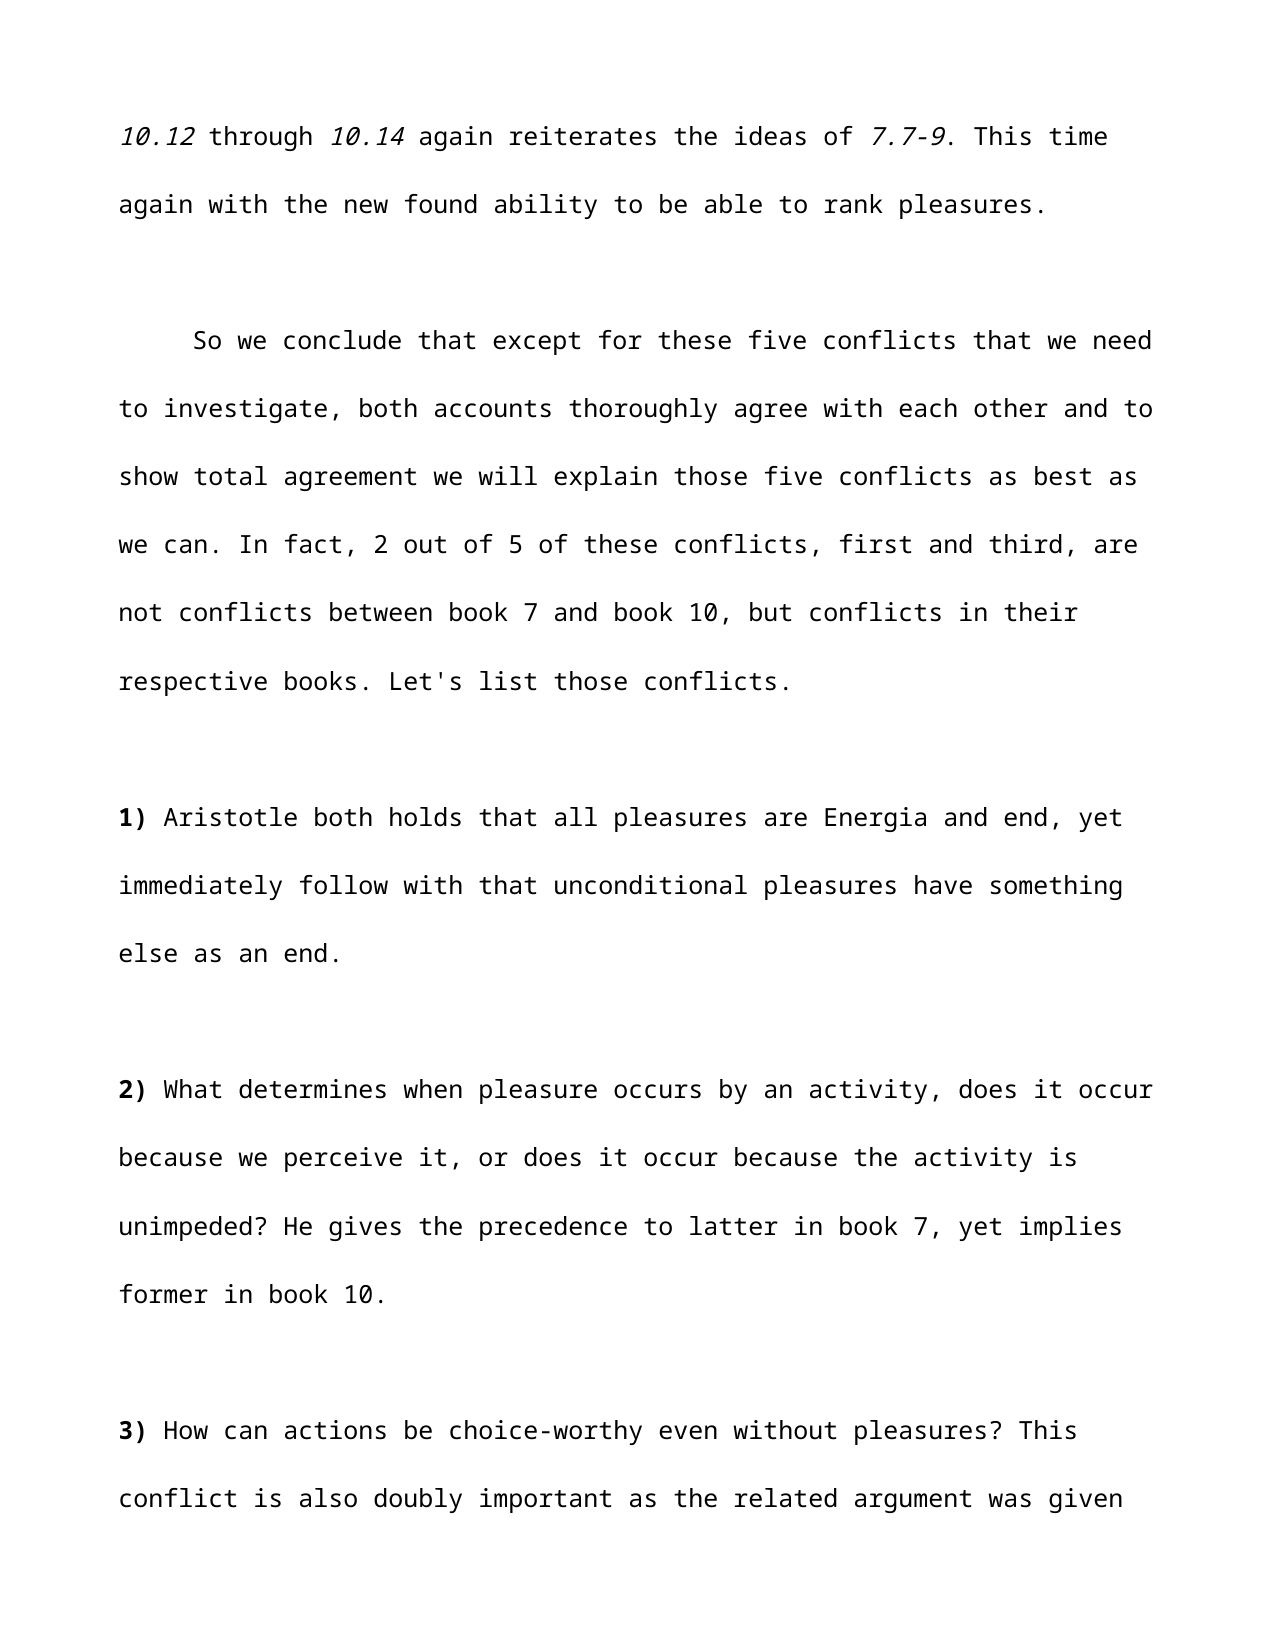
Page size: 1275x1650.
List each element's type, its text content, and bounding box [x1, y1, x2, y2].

text 10.12 through 10.14 again reiterates the ideas of 7.7-9. This time again with the new found ability to be able to rank pleasures. [118, 118, 1157, 220]
text 1) Aristotle both holds that all pleasures are Energia and end, yet immediately follow with that unconditional pleasures have something else as an end. [118, 799, 1157, 970]
text 2) What determines when pleasure occurs by an activity, does it occur because we perceive it, or does it occur because the activity is unimpeded? He gives the precedence to latter in book 7, yet implies former in book 10. [118, 1072, 1157, 1310]
text 3) How can actions be choice-worthy even without pleasures? This conflict is also doubly important as the related argument was given [118, 1412, 1157, 1515]
text So we conclude that except for these five conflicts that we need to investigate, both accounts thoroughly agree with each other and to show total agreement we will explain those five conflicts as best as we can. In fact, 2 out of 5 of these conflicts, first and third, are not conflicts between book 7 and book 10, but conflicts in their respective books. Let's list those conflicts. [118, 322, 1157, 697]
